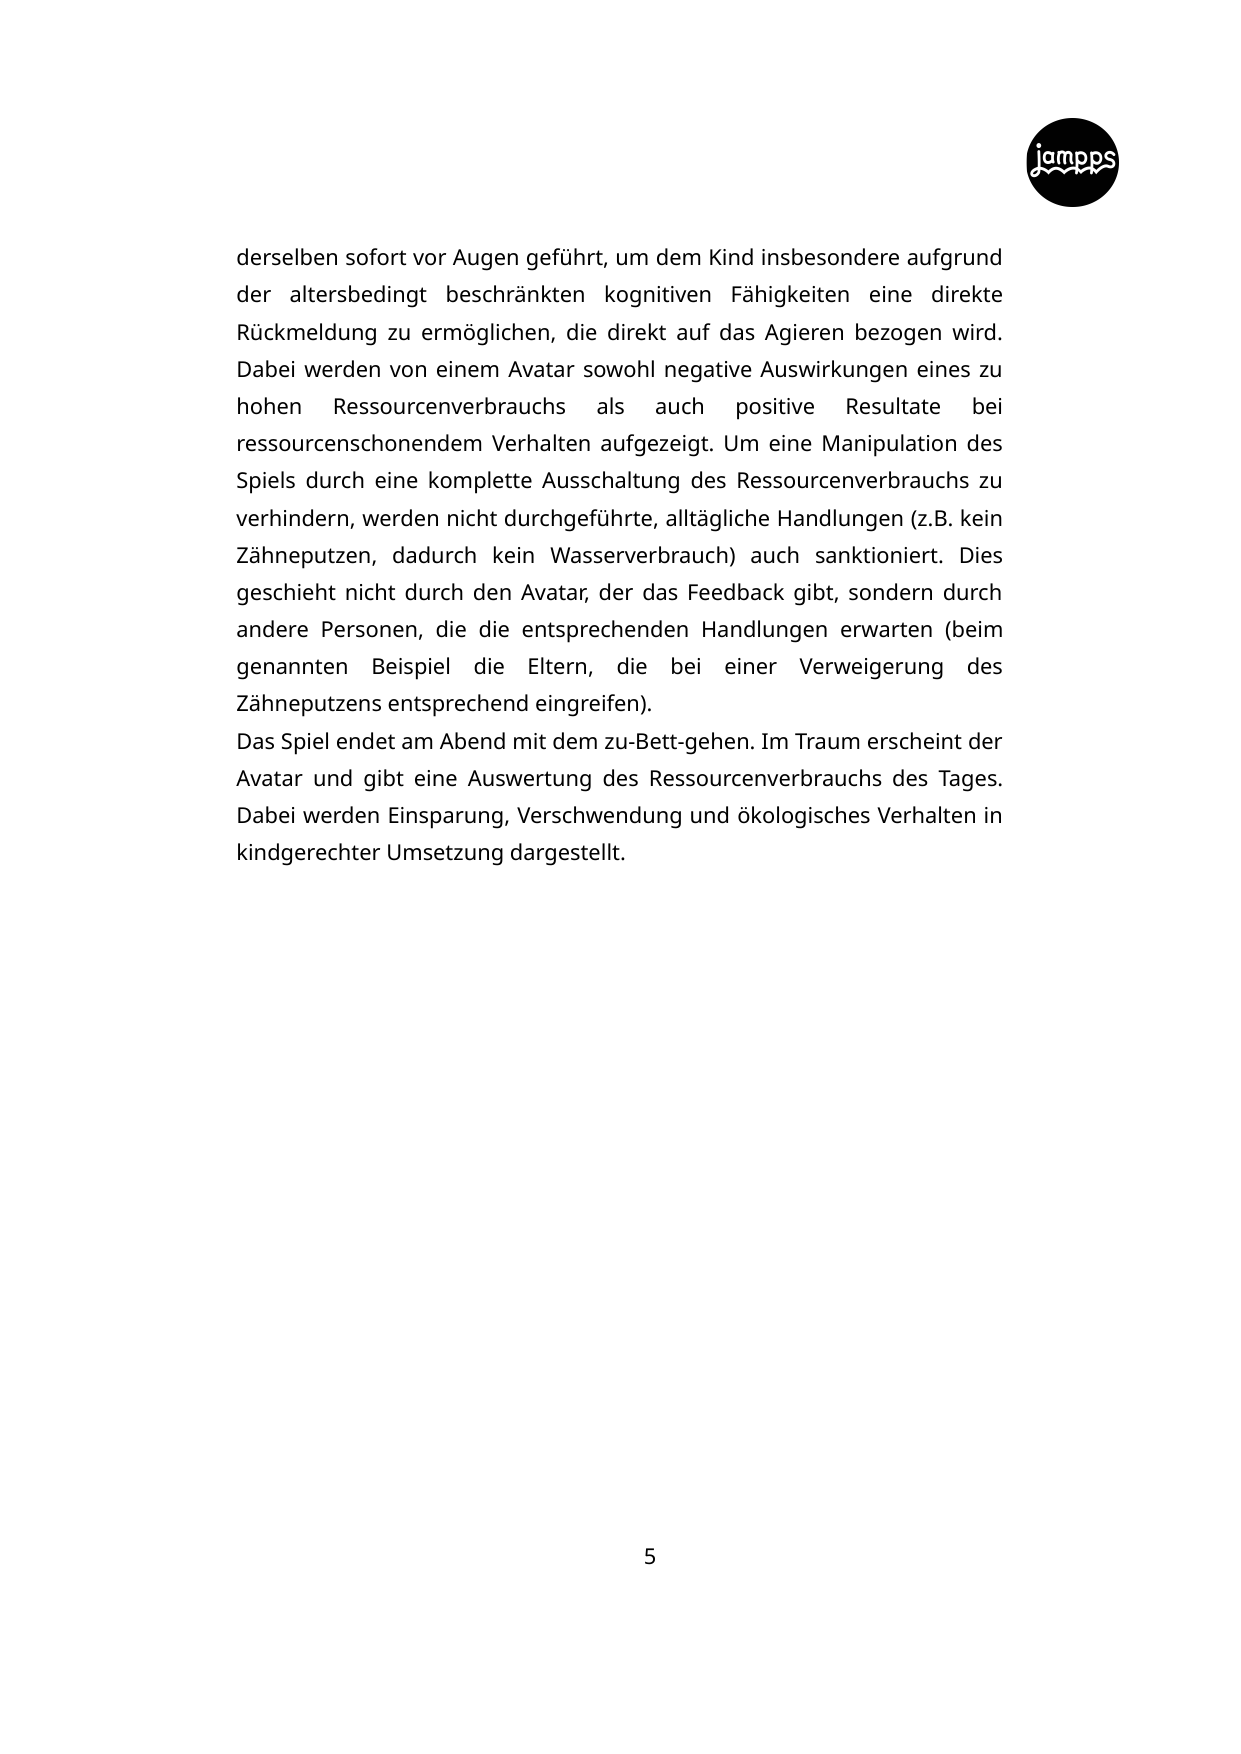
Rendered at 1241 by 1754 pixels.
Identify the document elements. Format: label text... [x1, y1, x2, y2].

text Das Spiel endet am Abend mit dem zu-Bett-gehen. Im Traum erscheint der Avatar und gibt eine Auswertung des Ressourcenverbrauchs des Tages. Dabei werden Einsparung, Verschwendung und ökologisches Verhalten in kindgerechter Umsetzung dargestellt. [236, 726, 1004, 867]
text derselben sofort vor Augen geführt, um dem Kind insbesondere aufgrund der altersbedingt beschränkten kognitiven Fähigkeiten eine direkte Rückmeldung zu ermöglichen, die direkt auf das Agieren bezogen wird. Dabei werden von einem Avatar sowohl negative Auswirkungen eines zu hohen Ressourcenverbrauchs als auch positive Resultate bei ressourcenschonendem Verhalten aufgezeigt. Um eine Manipulation des Spiels durch eine komplette Ausschaltung des Ressourcenverbrauchs zu verhindern, werden nicht durchgeführte, alltägliche Handlungen (z.B. kein Zähneputzen, dadurch kein Wasserverbrauch) auch sanktioniert. Dies geschieht nicht durch den Avatar, der das Feedback gibt, sondern durch andere Personen, die die entsprechenden Handlungen erwarten (beim genannten Beispiel die Eltern, die bei einer Verweigerung des Zähneputzens entsprechend eingreifen). [236, 242, 1004, 718]
